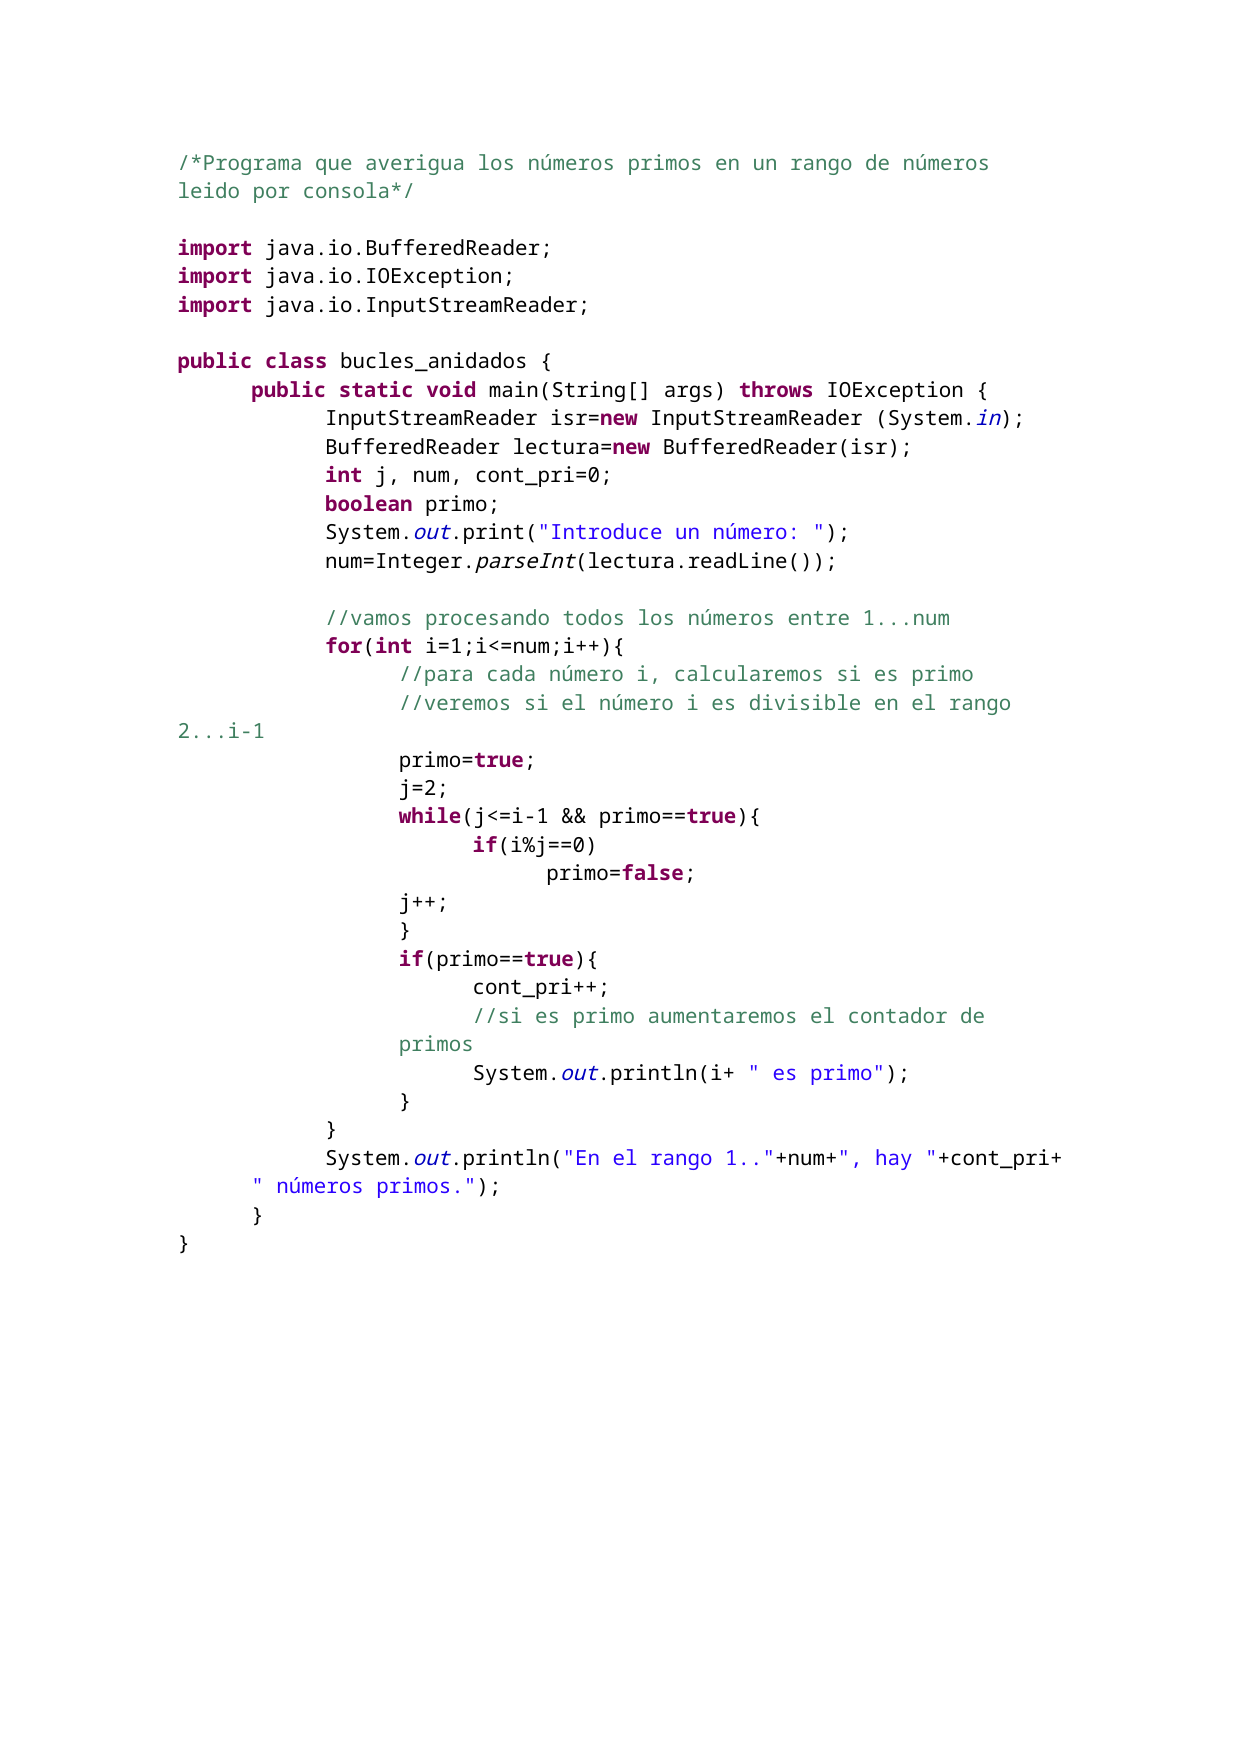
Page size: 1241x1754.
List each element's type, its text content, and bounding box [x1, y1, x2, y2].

text if(primo==true){ [177, 944, 1063, 972]
text System.out.print("Introduce un número: "); [177, 517, 1063, 546]
text } [177, 1200, 1063, 1228]
text for(int i=1;i<=num;i++){ [177, 631, 1063, 659]
text public static void main(String[] args) throws IOException { [177, 375, 1063, 403]
text num=Integer.parseInt(lectura.readLine()); [177, 546, 1063, 574]
text System.out.println(i+ " es primo"); [177, 1058, 1063, 1086]
text //si es primo aumentaremos el contador de primos [398, 1001, 1063, 1058]
text } [177, 915, 1063, 944]
text int j, num, cont_pri=0; [177, 460, 1063, 489]
text j=2; [177, 773, 1063, 802]
text import java.io.InputStreamReader; [177, 290, 1063, 318]
text } [177, 1086, 1063, 1114]
text boolean primo; [177, 489, 1063, 517]
text /*Programa que averigua los números primos en un rango de números leido por consola*/ [177, 148, 1063, 204]
text if(i%j==0) [177, 830, 1063, 858]
text public class bucles_anidados { [177, 347, 1063, 375]
text primo=false; [177, 858, 1063, 887]
text import java.io.IOException; [177, 261, 1063, 290]
text while(j<=i-1 && primo==true){ [177, 802, 1063, 830]
text import java.io.BufferedReader; [177, 233, 1063, 261]
text BufferedReader lectura=new BufferedReader(isr); [177, 432, 1063, 460]
text InputStreamReader isr=new InputStreamReader (System.in); [177, 403, 1063, 432]
text j++; [177, 887, 1063, 915]
text primo=true; [177, 745, 1063, 773]
text cont_pri++; [398, 972, 1063, 1001]
text } [177, 1228, 1063, 1257]
text //veremos si el número i es divisible en el rango 2...i-1 [177, 688, 1063, 745]
text System.out.println("En el rango 1.."+num+", hay "+cont_pri+ " números primos."); [251, 1143, 1063, 1200]
text //para cada número i, calcularemos si es primo [177, 659, 1063, 688]
text //vamos procesando todos los números entre 1...num [177, 603, 1063, 631]
text } [177, 1114, 1063, 1143]
